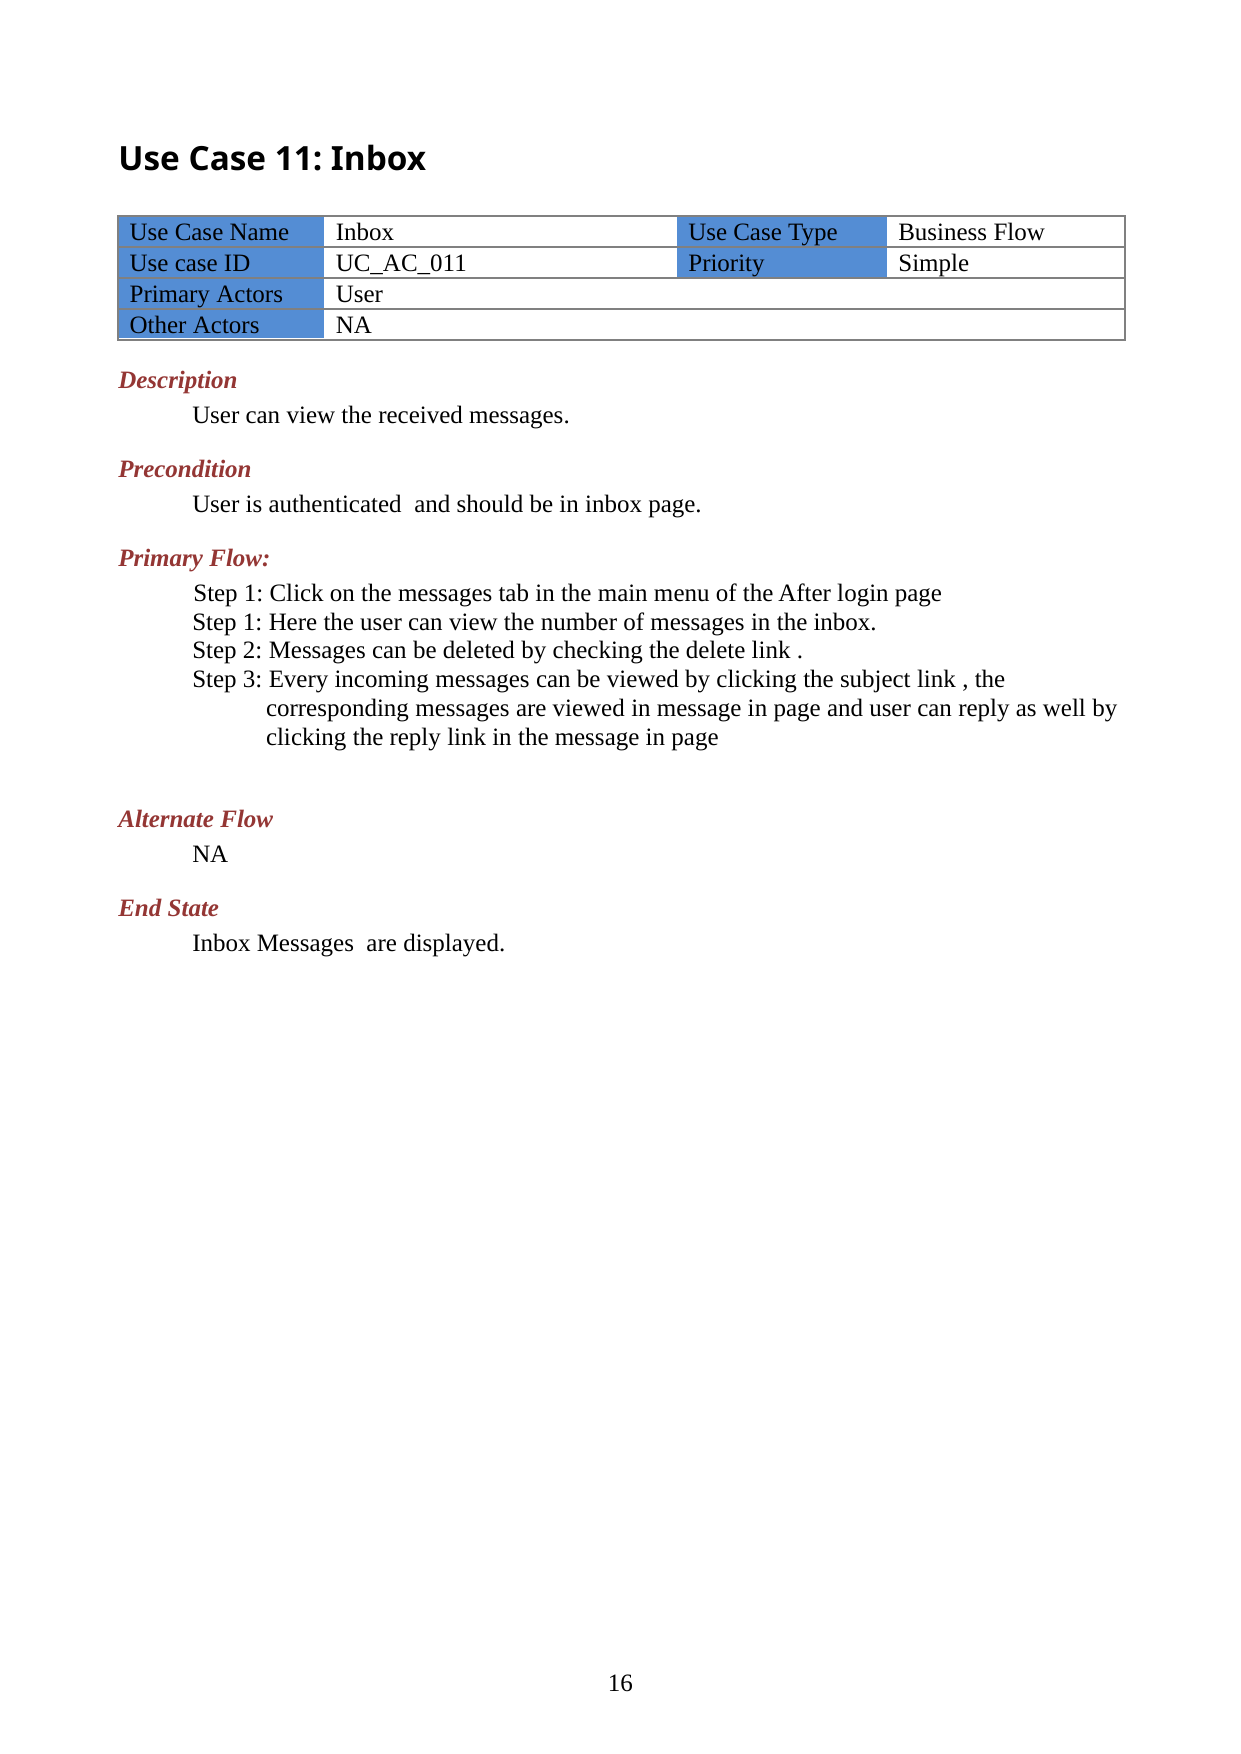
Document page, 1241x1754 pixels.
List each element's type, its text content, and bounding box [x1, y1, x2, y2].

text Step 3: Every incoming messages can be viewed by clicking the subject link , the corresponding messages are viewed in message in page and user can reply as well by clicking the reply link in the message in page [118, 664, 1122, 751]
table_cell Simple [887, 248, 1124, 277]
table_header Use Case Name [119, 217, 324, 246]
text Step 1: Click on the messages tab in the main menu of the After login page [118, 578, 1122, 607]
table_header Use Case Type [677, 217, 887, 246]
subtitle End State [118, 893, 1122, 922]
table_cell Other Actors [119, 310, 324, 338]
table_header Business Flow [887, 217, 1124, 246]
text NA [118, 839, 1122, 868]
text Inbox Messages are displayed. [118, 928, 1122, 957]
subtitle Alternate Flow [118, 804, 1122, 833]
subtitle Description [118, 366, 1122, 394]
text Step 1: Here the user can view the number of messages in the inbox. [118, 607, 1122, 636]
table_cell Use case ID [119, 248, 324, 277]
table_cell User [324, 279, 1124, 308]
text User can view the received messages. [118, 401, 1122, 429]
text Step 2: Messages can be deleted by checking the delete link . [118, 636, 1122, 664]
table_cell NA [324, 310, 1124, 338]
table_header Inbox [324, 217, 677, 246]
subtitle Use Case 11: Inbox [118, 135, 1122, 181]
text User is authenticated and should be in inbox page. [118, 489, 1122, 518]
table_cell UC_AC_011 [324, 248, 677, 277]
table_cell Priority [677, 248, 887, 277]
subtitle Precondition [118, 454, 1122, 483]
subtitle Primary Flow: [118, 543, 1122, 572]
table_cell Primary Actors [119, 279, 324, 308]
